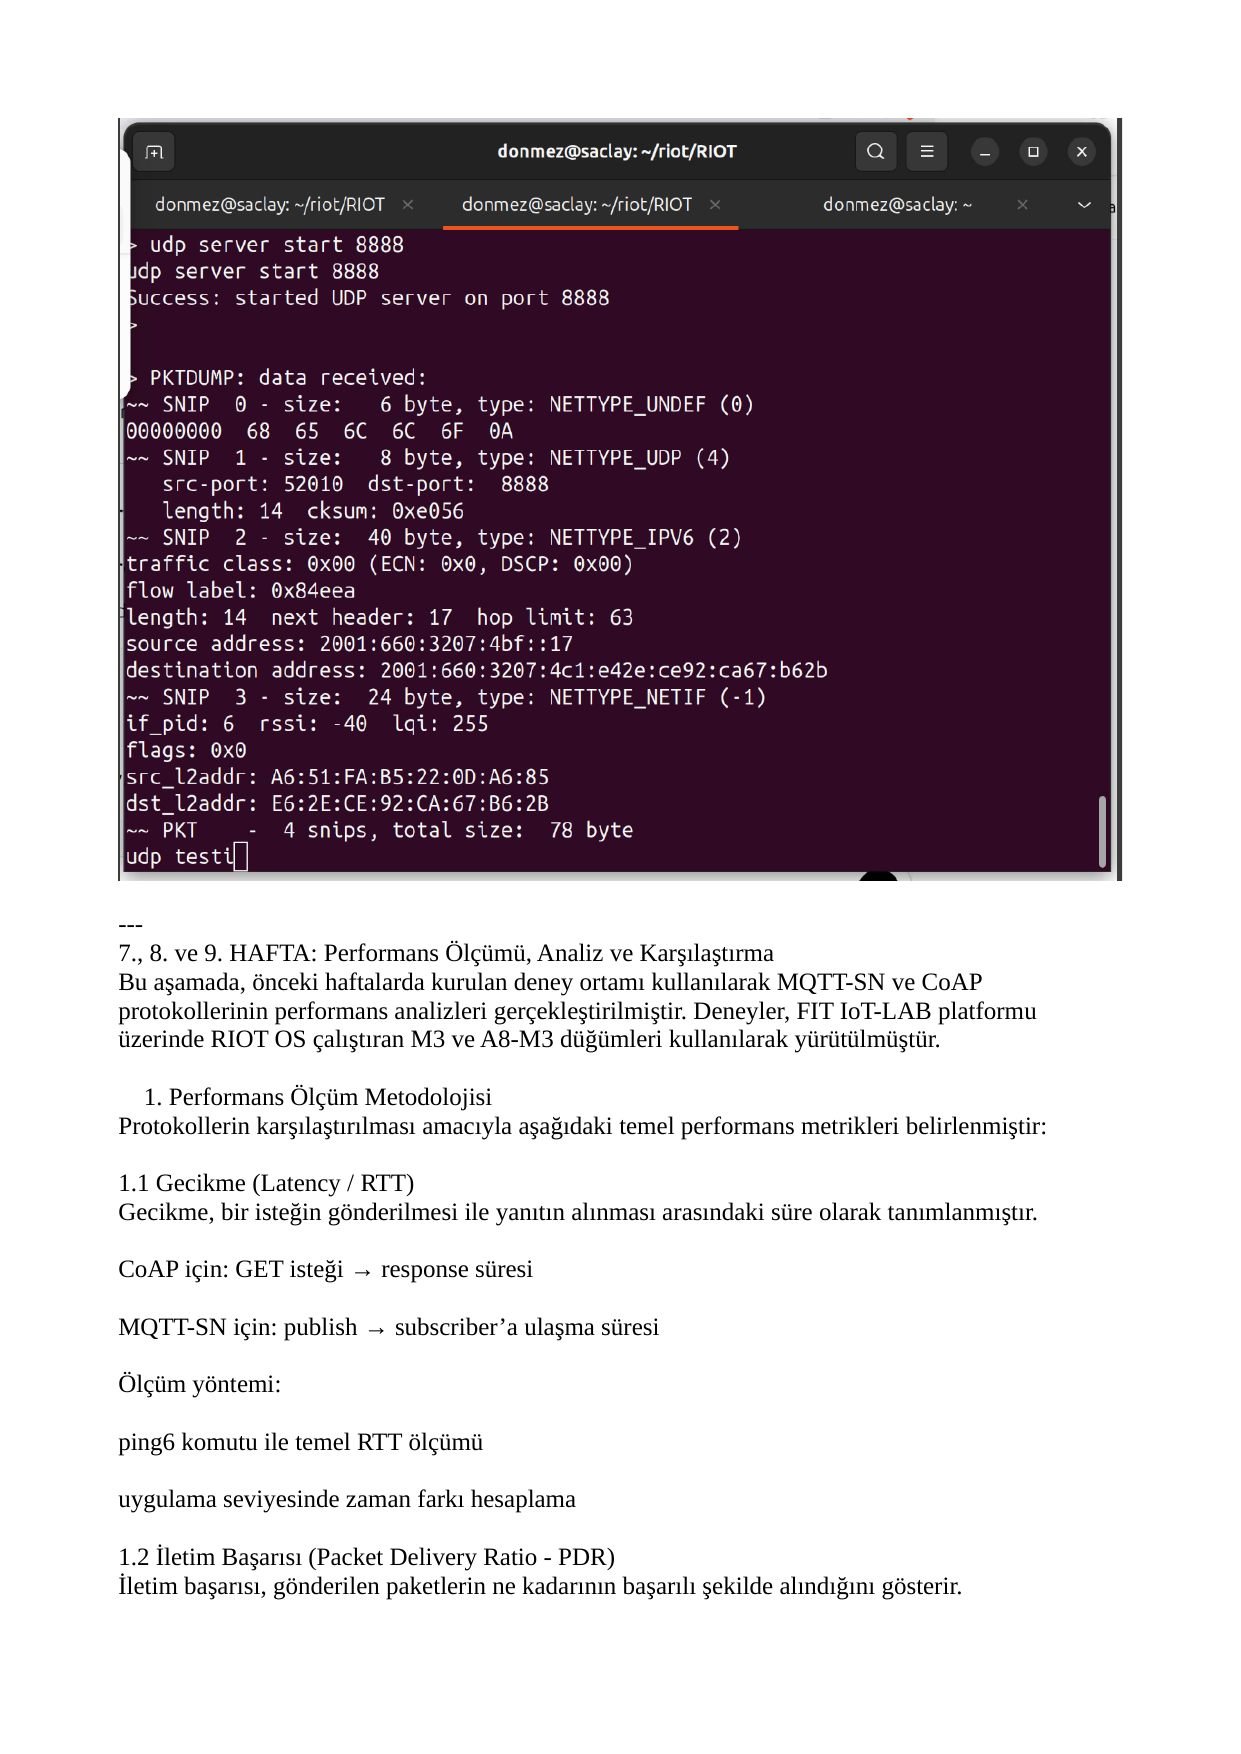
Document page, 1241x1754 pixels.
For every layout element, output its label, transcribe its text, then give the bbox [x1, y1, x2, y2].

text ping6 komutu ile temel RTT ölçümü [118, 1427, 1122, 1456]
text Ölçüm yöntemi: [118, 1369, 1122, 1398]
text Protokollerin karşılaştırılması amacıyla aşağıdaki temel performans metrikleri belirlenmiştir: [118, 1111, 1122, 1139]
picture [118, 118, 1123, 881]
text İletim başarısı, gönderilen paketlerin ne kadarının başarılı şekilde alındığını gösterir. [118, 1571, 1122, 1599]
text --- [118, 909, 1122, 938]
text CoAP için: GET isteği → response süresi [118, 1254, 1122, 1283]
text MQTT-SN için: publish → subscriber’a ulaşma süresi [118, 1312, 1122, 1341]
text uygulama seviyesinde zaman farkı hesaplama [118, 1484, 1122, 1513]
text 1.2 İletim Başarısı (Packet Delivery Ratio - PDR) [118, 1542, 1122, 1571]
text 1.1 Gecikme (Latency / RTT) [118, 1168, 1122, 1197]
text 🔹 1. Performans Ölçüm Metodolojisi [118, 1082, 1122, 1111]
text 7., 8. ve 9. HAFTA: Performans Ölçümü, Analiz ve Karşılaştırma [118, 938, 1122, 967]
text Bu aşamada, önceki haftalarda kurulan deney ortamı kullanılarak MQTT-SN ve CoAP protokollerinin performans analizleri gerçekleştirilmiştir. Deneyler, FIT IoT-LAB platformu üzerinde RIOT OS çalıştıran M3 ve A8-M3 düğümleri kullanılarak yürütülmüştür. [118, 967, 1122, 1053]
text Gecikme, bir isteğin gönderilmesi ile yanıtın alınması arasındaki süre olarak tanımlanmıştır. [118, 1197, 1122, 1226]
